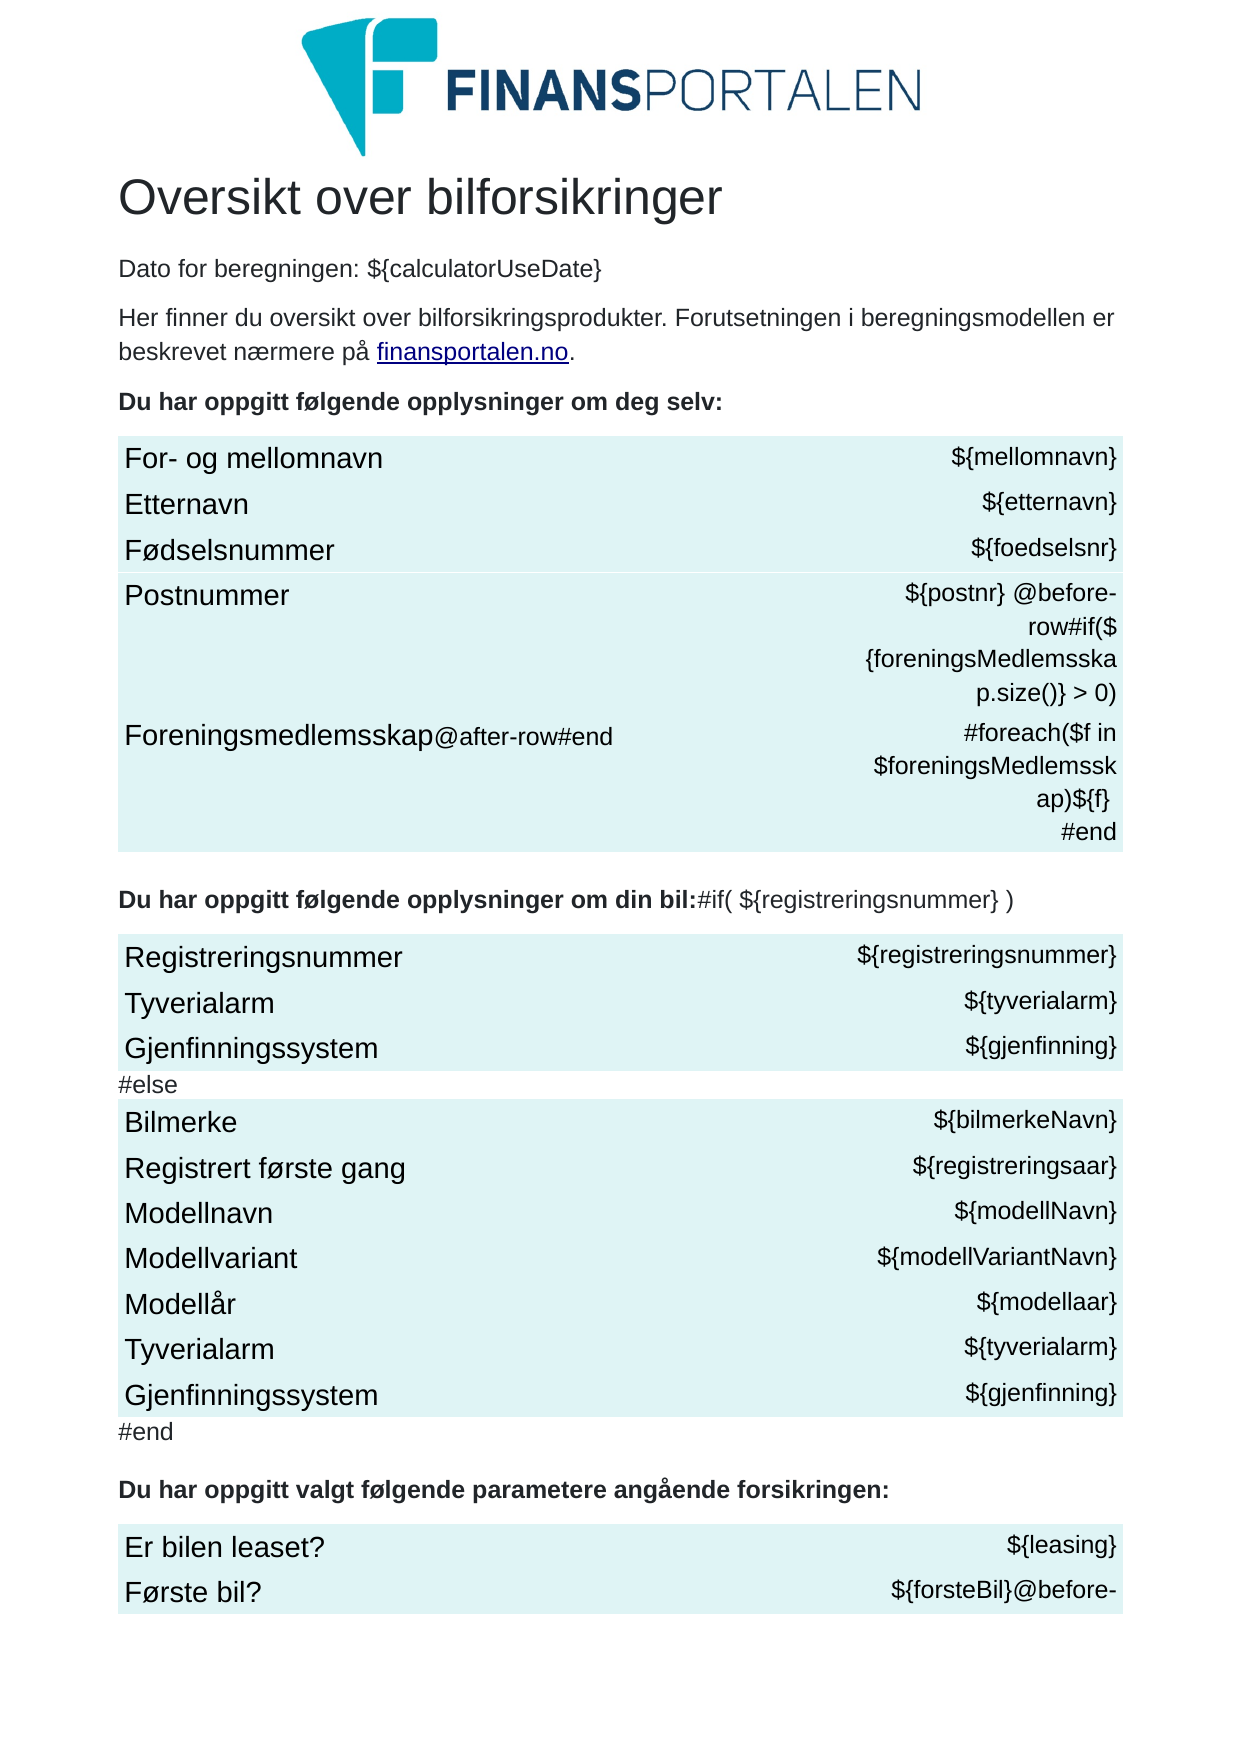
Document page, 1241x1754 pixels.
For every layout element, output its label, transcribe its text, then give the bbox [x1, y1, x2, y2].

table_header ${tyverialarm} [690, 1326, 1123, 1372]
table_cell Første bil? [118, 1569, 855, 1614]
table_cell Postnummer [118, 573, 856, 712]
text #else [118, 1071, 1122, 1099]
table_cell ${postnr} @before-row#if(${foreningsMedlemsskap.size()} > 0) [856, 573, 1123, 712]
text Du har oppgitt valgt følgende parametere angående forsikringen: [118, 1475, 1122, 1503]
table_cell ${modellaar} [690, 1281, 1123, 1326]
text Her finner du oversikt over bilforsikringsprodukter. Forutsetningen i beregningsmodellen er beskrevet nærmere på finansportalen.no. [118, 303, 1122, 366]
table_cell Foreningsmedlemsskap@after-row#end [118, 712, 856, 852]
table_header For- og mellomnavn [118, 436, 856, 481]
table_cell ${tyverialarm} [686, 980, 1123, 1025]
table_header ${registreringsnummer} [686, 934, 1123, 980]
table_cell ${modellVariantNavn} [690, 1236, 1123, 1281]
table_header Registreringsnummer [118, 934, 686, 980]
table_cell ${gjenfinning} [686, 1025, 1123, 1071]
table_cell Etternavn [118, 481, 856, 527]
table_cell Modellvariant [118, 1236, 690, 1281]
table_cell Registrert første gang [118, 1145, 690, 1190]
table_header Tyverialarm [118, 1326, 690, 1372]
text Du har oppgitt følgende opplysninger om din bil:#if( ${registreringsnummer} ) [118, 885, 1122, 914]
table_cell Modellnavn [118, 1190, 690, 1236]
text Dato for beregningen: ${calculatorUseDate} [118, 254, 1122, 283]
table_cell ${foedselsnr} [856, 527, 1123, 572]
text #end [118, 1417, 1122, 1446]
table_cell Gjenfinningssystem [118, 1025, 686, 1071]
table_cell ${modellNavn} [690, 1190, 1123, 1236]
text Oversikt over bilforsikringer [118, 172, 1122, 225]
table_header ${bilmerkeNavn} [690, 1099, 1123, 1145]
table_cell Tyverialarm [118, 980, 686, 1025]
table_cell ${etternavn} [856, 481, 1123, 527]
table_cell ${gjenfinning} [690, 1372, 1123, 1417]
table_cell Fødselsnummer [118, 527, 856, 572]
table_header ${mellomnavn} [856, 436, 1123, 481]
table_cell Modellår [118, 1281, 690, 1326]
table_cell #foreach($f in $foreningsMedlemsskap)${f} #end [856, 712, 1123, 852]
table_cell ${forsteBil}@before- [855, 1569, 1123, 1614]
table_cell Gjenfinningssystem [118, 1372, 690, 1417]
table_cell ${registreringsaar} [690, 1145, 1123, 1190]
table_header ${leasing} [855, 1524, 1123, 1569]
text Du har oppgitt følgende opplysninger om deg selv: [118, 386, 1122, 415]
table_header Bilmerke [118, 1099, 690, 1145]
table_header Er bilen leaset? [118, 1524, 855, 1569]
picture [118, 0, 1123, 172]
